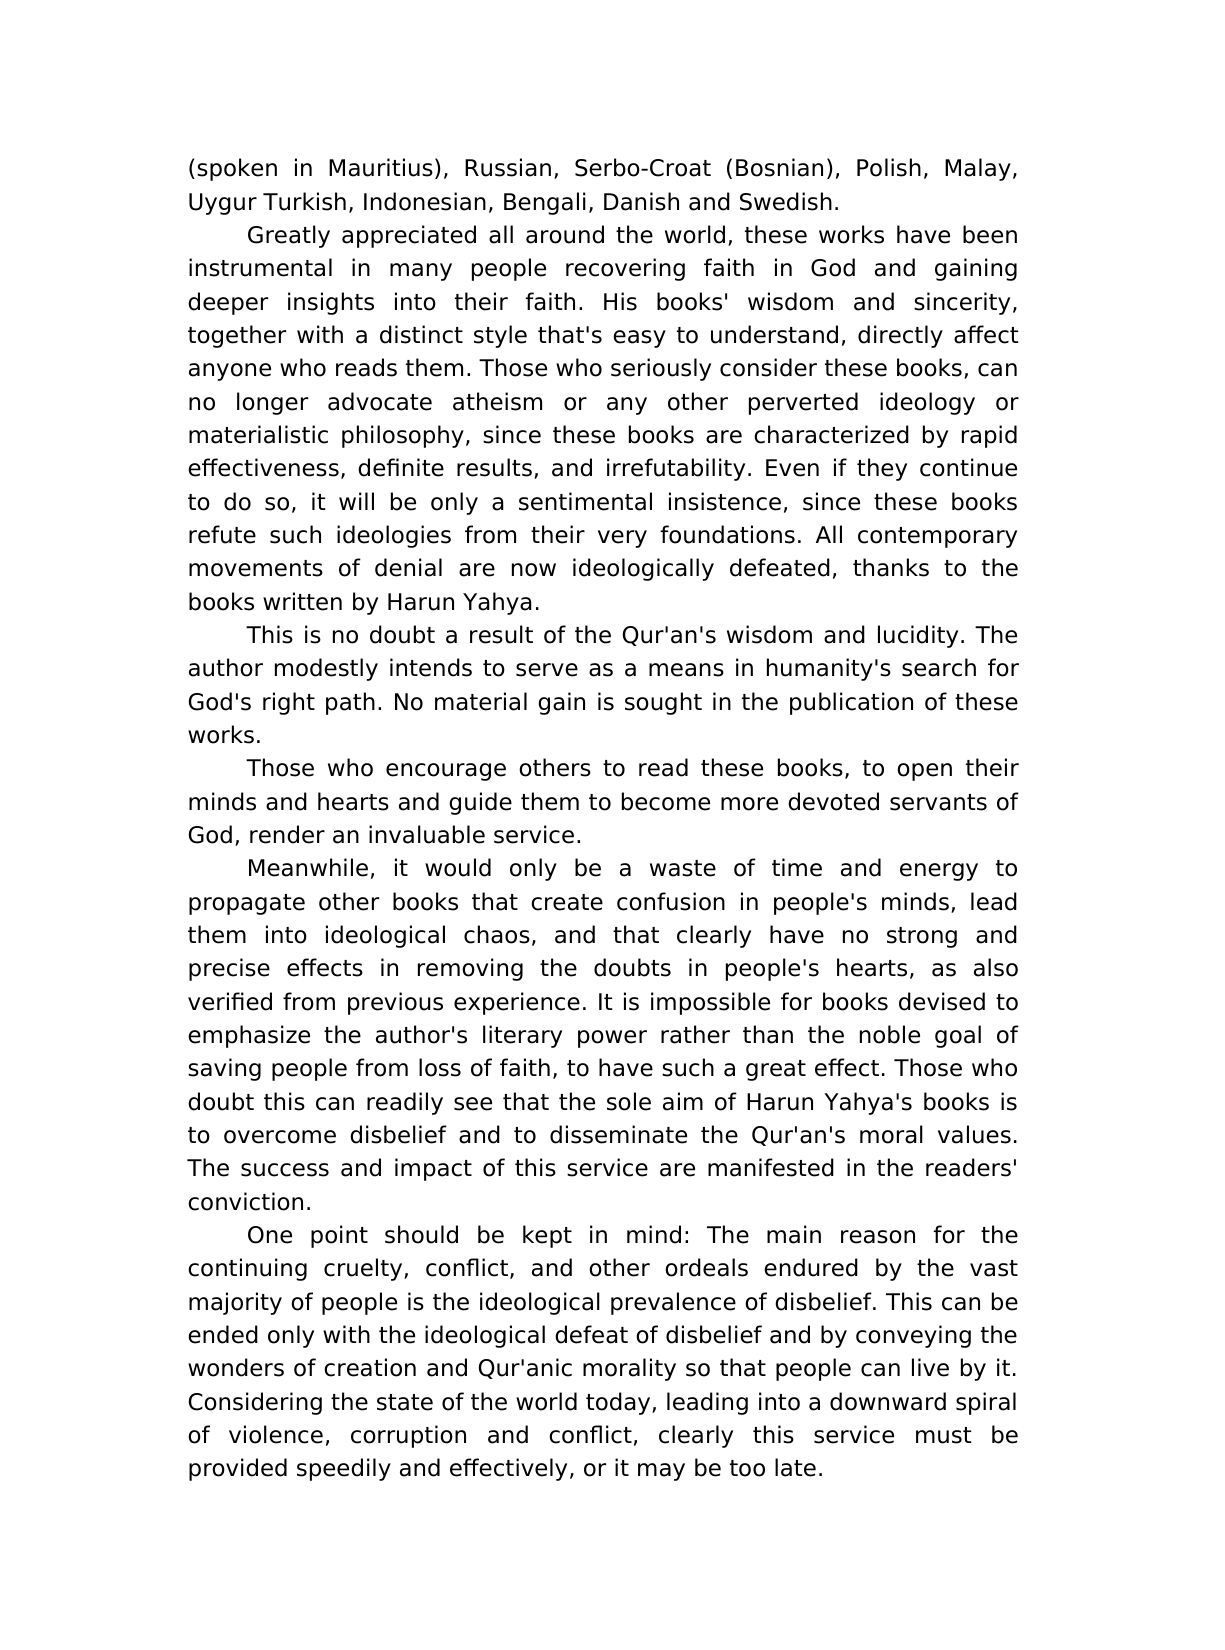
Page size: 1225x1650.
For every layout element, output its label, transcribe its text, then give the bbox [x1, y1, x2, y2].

text (spoken in Mauritius), Russian, Serbo-Croat (Bosnian), Polish, Malay, Uygur Turkish, Indonesian, Bengali, Danish and Swedish. [187, 150, 1020, 217]
text Greatly appreciated all around the world, these works have been instrumental in many people recovering faith in God and gaining deeper insights into their faith. His books' wisdom and sincerity, together with a distinct style that's easy to understand, directly affect anyone who reads them. Those who seriously consider these books, can no longer advocate atheism or any other perverted ideology or materialistic philosophy, since these books are characterized by rapid effectiveness, definite results, and irrefutability. Even if they continue to do so, it will be only a sentimental insistence, since these books refute such ideologies from their very foundations. All contemporary movements of denial are now ideologically defeated, thanks to the books written by Harun Yahya. [187, 217, 1020, 617]
text One point should be kept in mind: The main reason for the continuing cruelty, conflict, and other ordeals endured by the vast majority of people is the ideological prevalence of disbelief. This can be ended only with the ideological defeat of disbelief and by conveying the wonders of creation and Qur'anic morality so that people can live by it. Considering the state of the world today, leading into a downward spiral of violence, corruption and conflict, clearly this service must be provided speedily and effectively, or it may be too late. [187, 1217, 1020, 1483]
text This is no doubt a result of the Qur'an's wisdom and lucidity. The author modestly intends to serve as a means in humanity's search for God's right path. No material gain is sought in the publication of these works. [187, 617, 1020, 750]
text Meanwhile, it would only be a waste of time and energy to propagate other books that create confusion in people's minds, lead them into ideological chaos, and that clearly have no strong and precise effects in removing the doubts in people's hearts, as also verified from previous experience. It is impossible for books devised to emphasize the author's literary power rather than the noble goal of saving people from loss of faith, to have such a great effect. Those who doubt this can readily see that the sole aim of Harun Yahya's books is to overcome disbelief and to disseminate the Qur'an's moral values. The success and impact of this service are manifested in the readers' conviction. [187, 850, 1020, 1217]
text Those who encourage others to read these books, to open their minds and hearts and guide them to become more devoted servants of God, render an invaluable service. [187, 750, 1020, 850]
